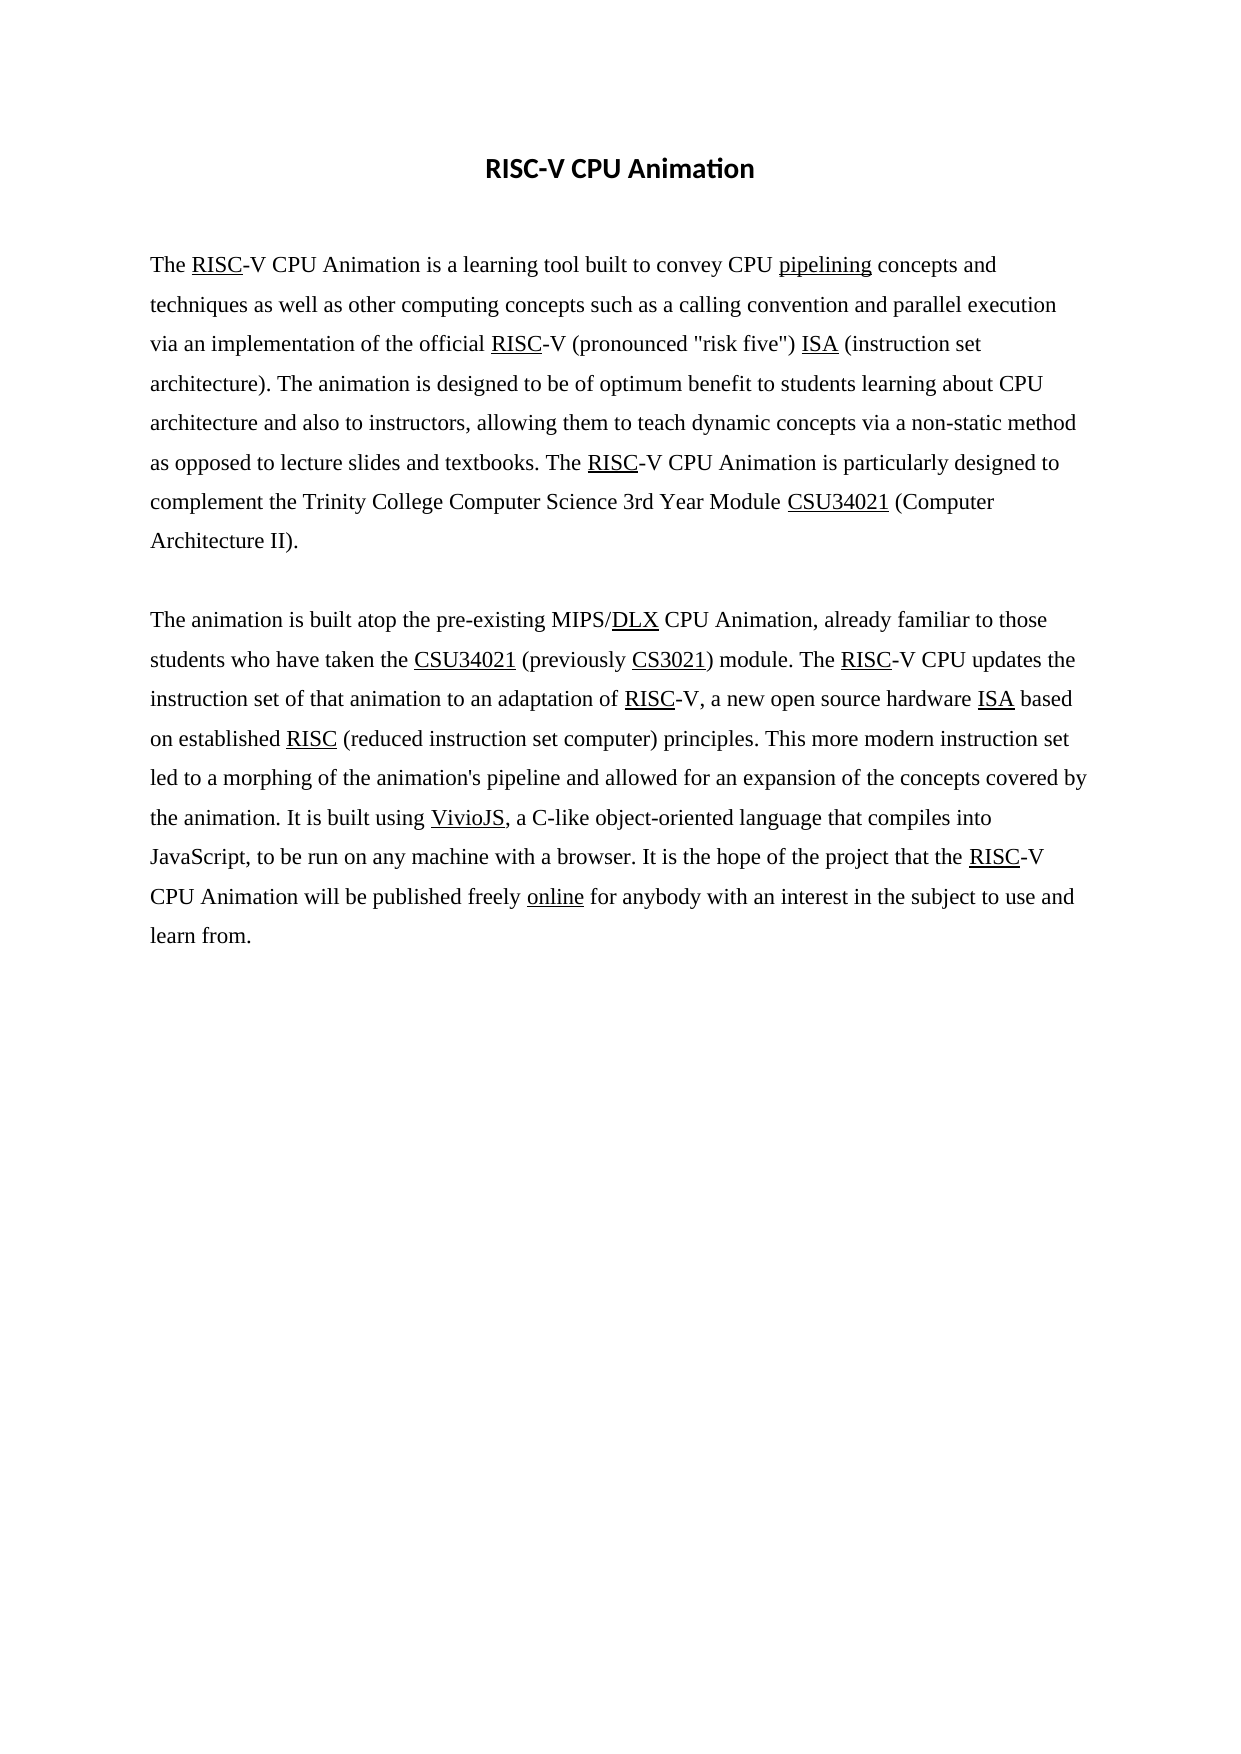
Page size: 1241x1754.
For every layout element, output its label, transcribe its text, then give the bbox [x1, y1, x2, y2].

text The RISC-V CPU Animation is a learning tool built to convey CPU pipelining concepts and techniques as well as other computing concepts such as a calling convention and parallel execution via an implementation of the official RISC-V (pronounced "risk five") ISA (instruction set architecture). The animation is designed to be of optimum benefit to students learning about CPU architecture and also to instructors, allowing them to teach dynamic concepts via a non-static method as opposed to lecture slides and textbooks. The RISC-V CPU Animation is particularly designed to complement the Trinity College Computer Science 3rd Year Module CSU34021 (Computer Architecture II). [150, 251, 1090, 554]
text RISC-V CPU Animation [150, 150, 1090, 186]
text The animation is built atop the pre-existing MIPS/DLX CPU Animation, already familiar to those students who have taken the CSU34021 (previously CS3021) module. The RISC-V CPU updates the instruction set of that animation to an adaptation of RISC-V, a new open source hardware ISA based on established RISC (reduced instruction set computer) principles. This more modern instruction set led to a morphing of the animation's pipeline and allowed for an expansion of the concepts covered by the animation. It is built using VivioJS, a C-like object-oriented language that compiles into JavaScript, to be run on any machine with a browser. It is the hope of the project that the RISC-V CPU Animation will be published freely online for anybody with an interest in the subject to use and learn from. [150, 607, 1090, 949]
